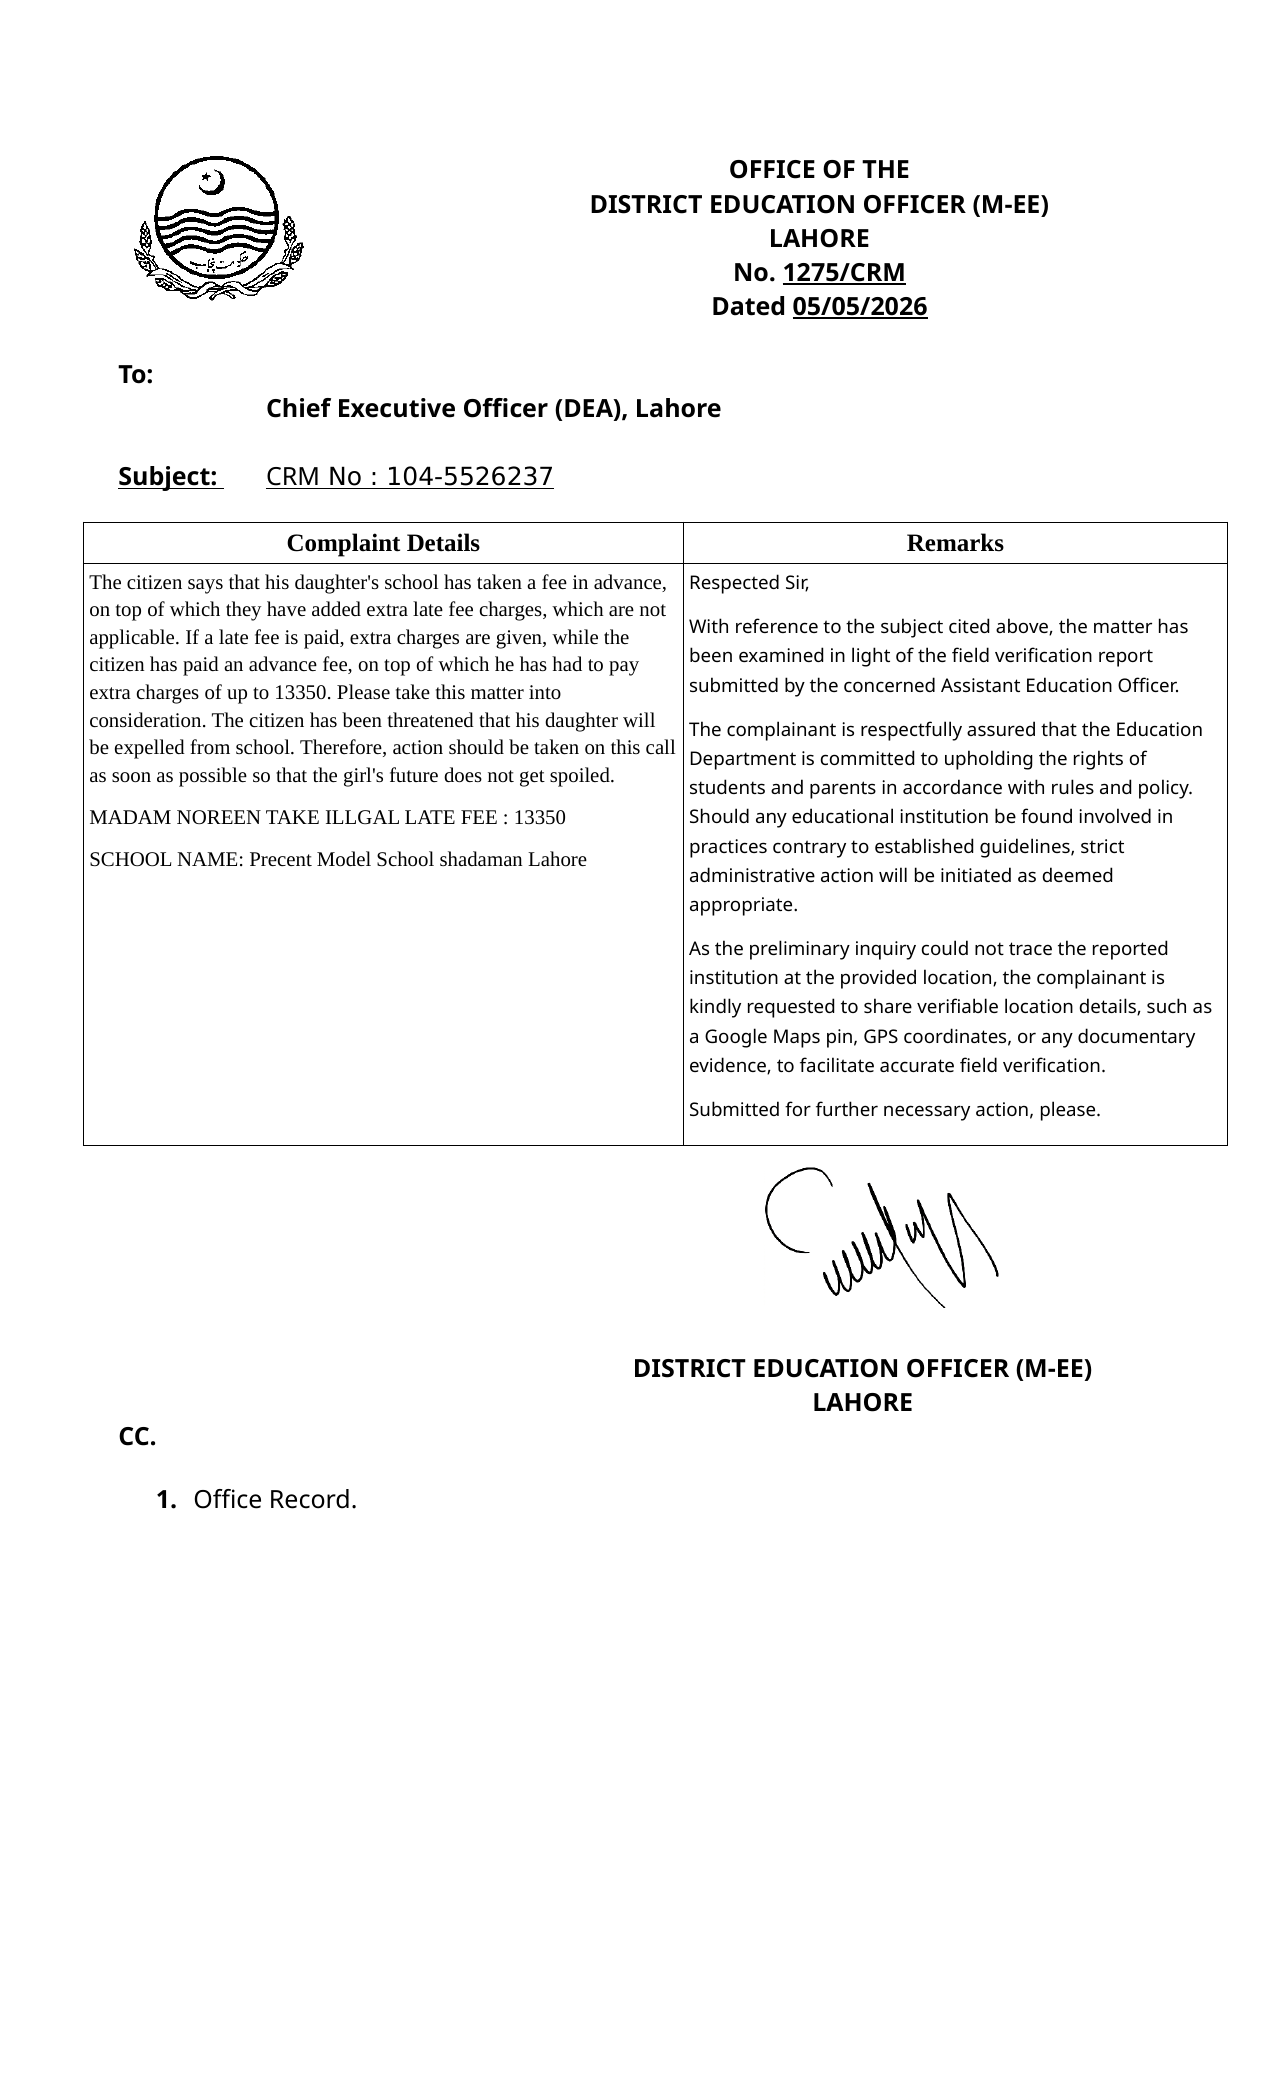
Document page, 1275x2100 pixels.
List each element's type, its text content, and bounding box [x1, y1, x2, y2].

table_header [118, 152, 373, 322]
text Chief Executive Officer (DEA), Lahore [118, 391, 1157, 425]
table_cell The citizen says that his daughter's school has taken a fee in advance, on top of which they have added extra late fee charges, which are not applicable. If a late fee is paid, extra charges are given, while the citizen has paid an advance fee, on top of which he has had to pay extra charges of up to 13350. Please take this matter into consideration. The citizen has been threatened that his daughter will be expelled from school. Therefore, action should be taken on this call as soon as possible so that the girl's future does not get spoiled. MADAM NOREEN TAKE ILLGAL LATE FEE : 13350 SCHOOL NAME: Precent Model School shadaman Lahore [84, 564, 683, 1145]
text DISTRICT EDUCATION OFFICER (M-EE) [568, 1351, 1157, 1385]
text To: [118, 357, 1157, 391]
table_header Complaint Details [84, 523, 683, 563]
text LAHORE [568, 1385, 1157, 1419]
table_header Remarks [684, 523, 1227, 563]
table_cell Respected Sir, With reference to the subject cited above, the matter has been examined in light of the field verification report submitted by the concerned Assistant Education Officer. The complainant is respectfully assured that the Education Department is committed to upholding the rights of students and parents in accordance with rules and policy. Should any educational institution be found involved in practices contrary to established guidelines, strict administrative action will be initiated as deemed appropriate. As the preliminary inquiry could not trace the reported institution at the provided location, the complainant is kindly requested to share verifiable location details, such as a Google Maps pin, GPS coordinates, or any documentary evidence, to facilitate accurate field verification. Submitted for further necessary action, please. [684, 564, 1227, 1145]
list Office Record. [156, 1482, 1157, 1516]
text Subject: CRM No : 104-5526237 [118, 459, 1157, 493]
picture [130, 152, 308, 307]
text CC. [118, 1419, 1157, 1453]
picture [778, 1165, 1019, 1312]
table_header OFFICE OF THE DISTRICT EDUCATION OFFICER (M-EE) LAHORE No. 1275/CRM Dated 05/05/2026 [373, 152, 1116, 322]
